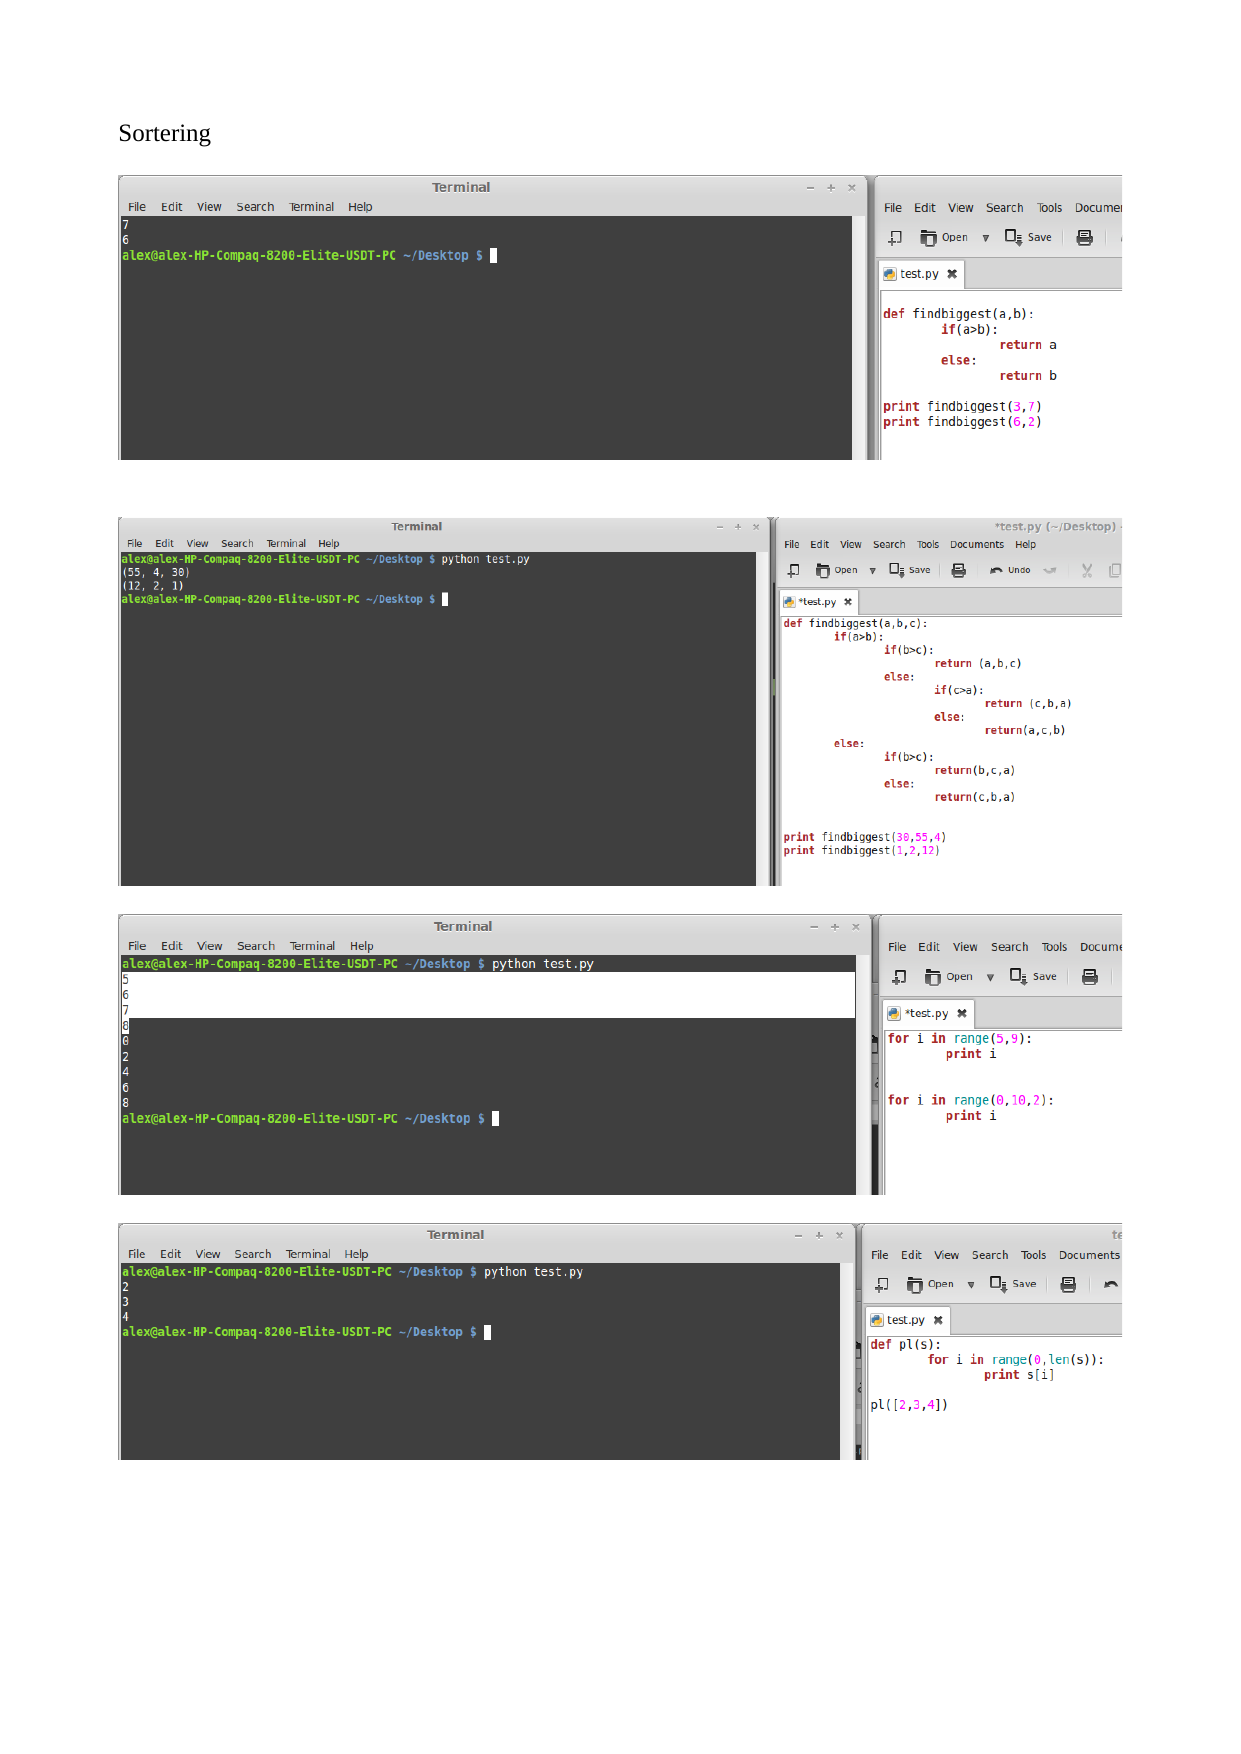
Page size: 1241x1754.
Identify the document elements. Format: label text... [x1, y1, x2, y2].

picture [118, 175, 1123, 460]
picture [118, 517, 1123, 886]
text Sortering [118, 118, 1122, 147]
picture [118, 914, 1123, 1195]
picture [118, 1223, 1123, 1460]
